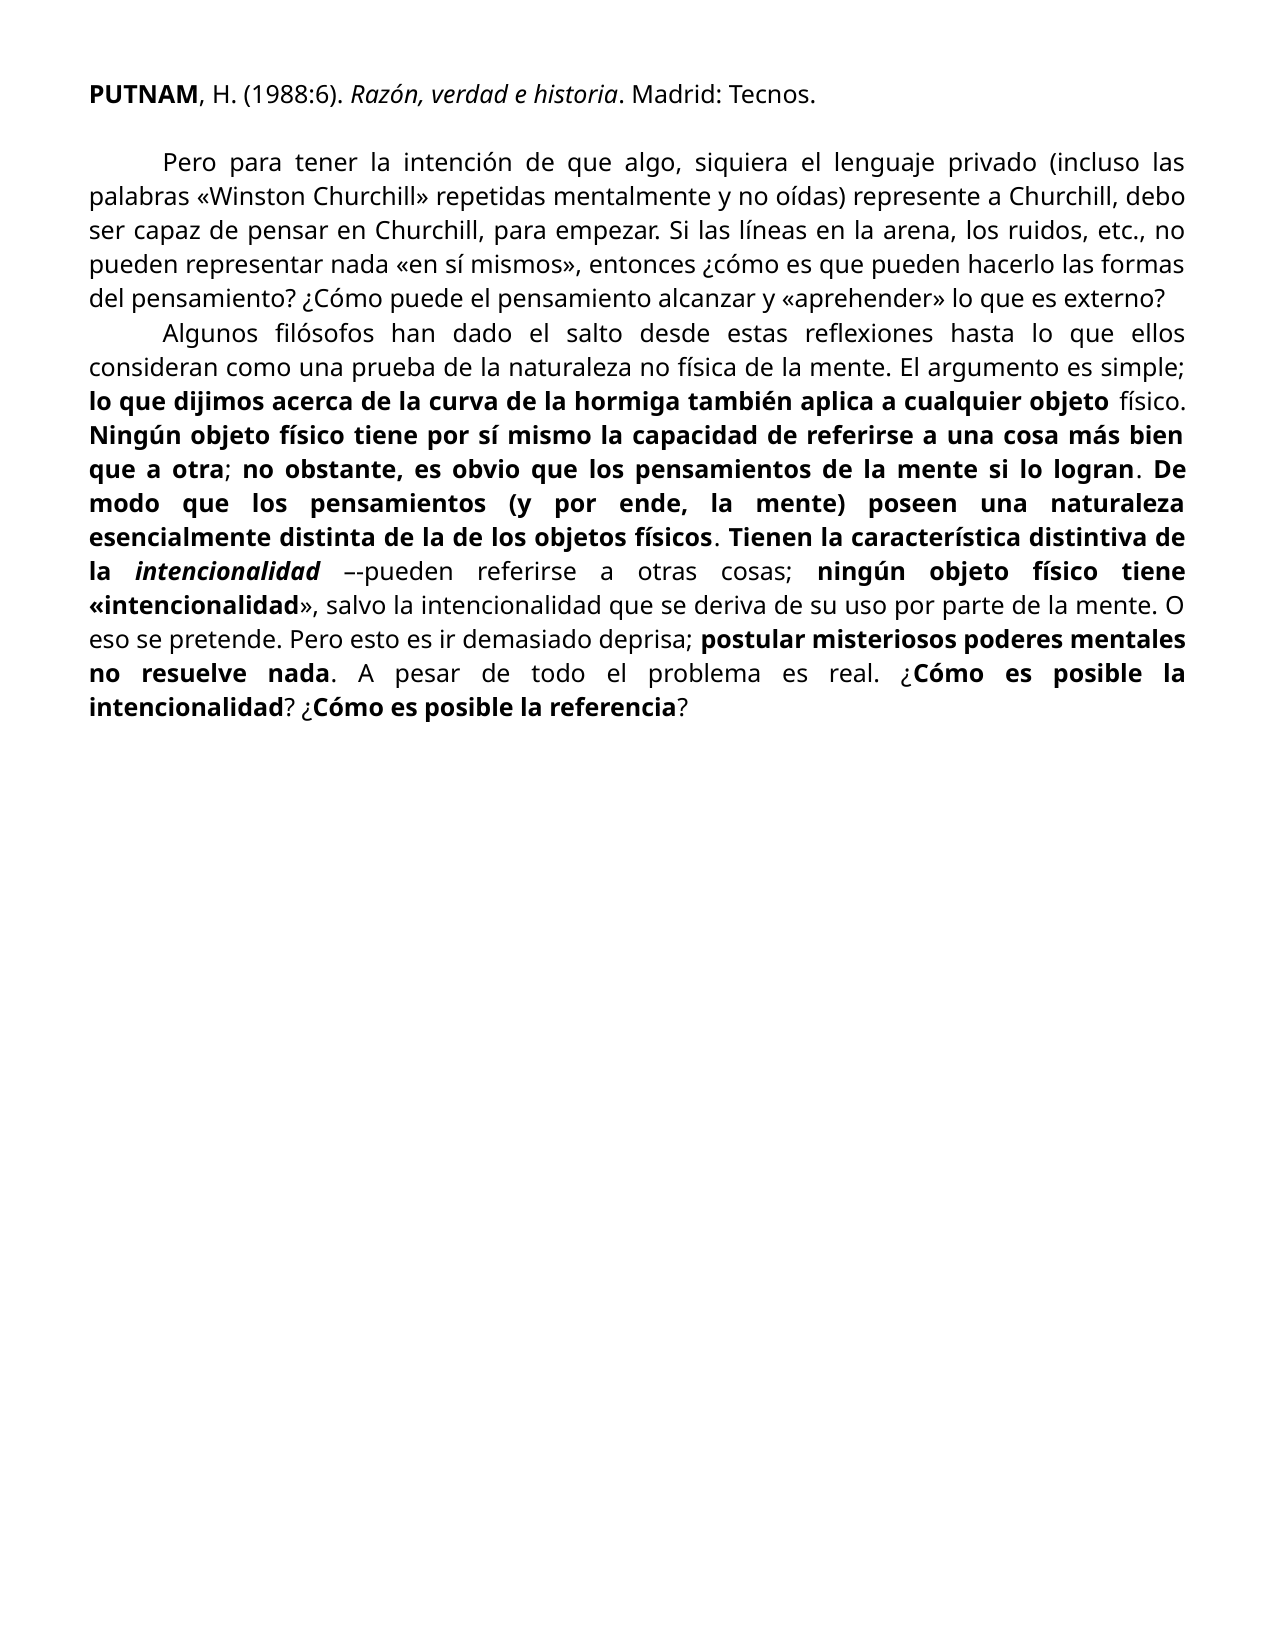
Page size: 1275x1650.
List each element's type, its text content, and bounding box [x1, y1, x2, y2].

text Algunos filósofos han dado el salto desde estas reflexiones hasta lo que ellos consideran como una prueba de la naturaleza no física de la mente. El argumento es simple; lo que dijimos acerca de la curva de la hormiga también aplica a cualquier objeto físico. Ningún objeto físico tiene por sí mismo la capacidad de referirse a una cosa más bien que a otra; no obstante, es obvio que los pensamientos de la mente si lo logran. De modo que los pensamientos (y por ende, la mente) poseen una naturaleza esencialmente distinta de la de los objetos físicos. Tienen la característica distintiva de la intencionalidad –-pueden referirse a otras cosas; ningún objeto físico tiene «intencionalidad», salvo la intencionalidad que se deriva de su uso por parte de la mente. O eso se pretende. Pero esto es ir demasiado deprisa; postular misteriosos poderes mentales no resuelve nada. A pesar de todo el problema es real. ¿Cómo es posible la intencionalidad? ¿Cómo es posible la referencia? [88, 315, 1186, 724]
text PUTNAM, H. (1988:6). Razón, verdad e historia. Madrid: Tecnos. [88, 77, 1186, 111]
text Pero para tener la intención de que algo, siquiera el lenguaje privado (incluso las palabras «Winston Churchill» repetidas mentalmente y no oídas) represente a Churchill, debo ser capaz de pensar en Churchill, para empezar. Si las líneas en la arena, los ruidos, etc., no pueden representar nada «en sí mismos», entonces ¿cómo es que pueden hacerlo las formas del pensamiento? ¿Cómo puede el pensamiento alcanzar y «aprehender» lo que es externo? [88, 145, 1186, 315]
